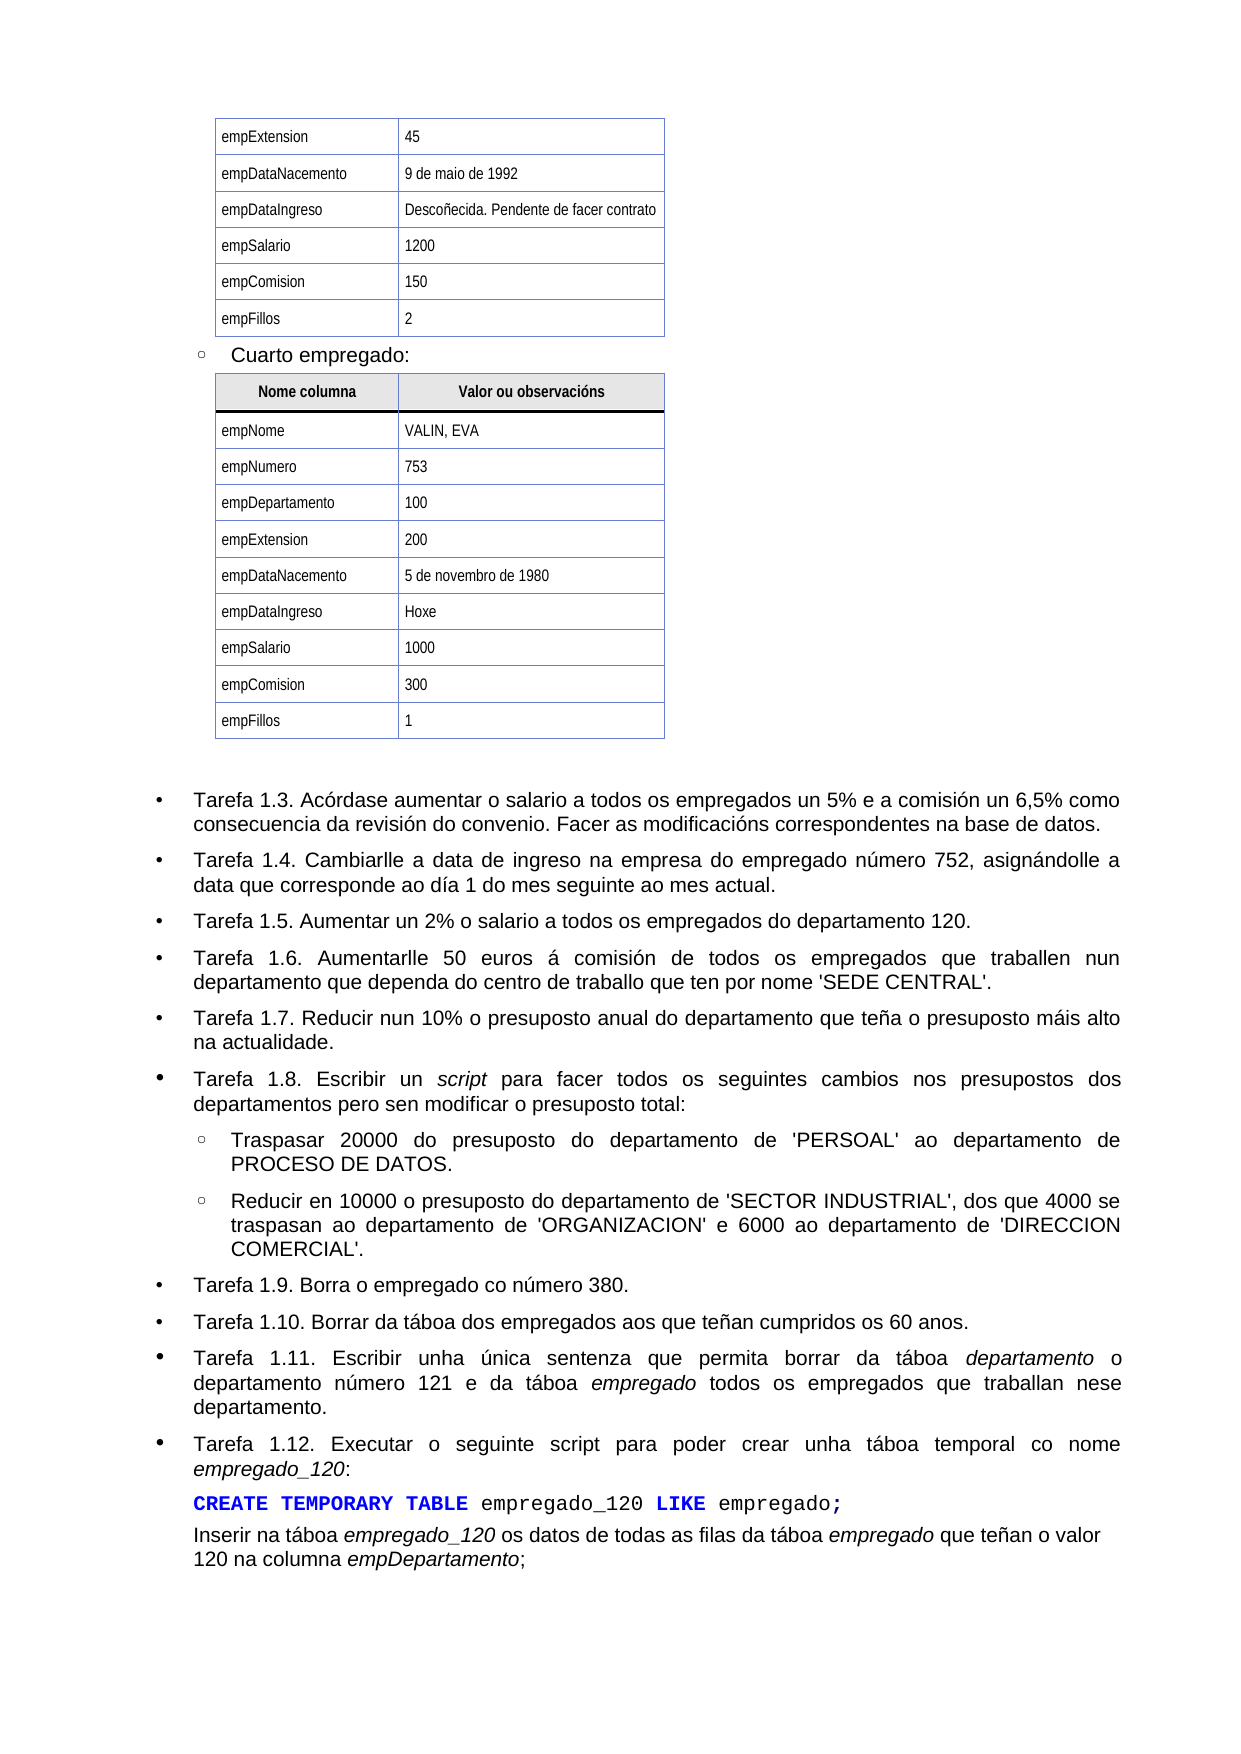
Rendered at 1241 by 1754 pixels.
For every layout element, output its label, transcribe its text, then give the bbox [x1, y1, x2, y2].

table_cell 150 [399, 264, 664, 299]
subtitle Tarefa 1.10. Borrar da táboa dos empregados aos que teñan cumpridos os 60 anos. [156, 1309, 1122, 1333]
table_header Nome columna [216, 374, 398, 409]
table_cell Descoñecida. Pendente de facer contrato [399, 192, 664, 227]
subtitle Tarefa 1.7. Reducir nun 10% o presuposto anual do departamento que teña o presuposto máis alto na actualidade. [156, 1006, 1122, 1054]
table_cell empFillos [216, 703, 398, 738]
table_cell empComision [216, 264, 398, 299]
table_cell 753 [399, 449, 664, 484]
table_cell empNumero [216, 449, 398, 484]
table_cell empDepartamento [216, 485, 398, 520]
table_cell 100 [399, 485, 664, 520]
table_cell empComision [216, 666, 398, 702]
table_cell 2 [399, 300, 664, 336]
table_cell 200 [399, 521, 664, 557]
list Inserir na táboa empregado_120 os datos de todas as filas da táboa empregado que teñan o valor 120 na columna empDepartamento; [156, 1523, 1122, 1571]
subtitle Tarefa 1.6. Aumentarlle 50 euros á comisión de todos os empregados que traballen nun departamento que dependa do centro de traballo que ten por nome 'SEDE CENTRAL'. [156, 945, 1122, 993]
table_cell 1200 [399, 228, 664, 263]
subtitle Reducir en 10000 o presuposto do departamento de 'SECTOR INDUSTRIAL', dos que 4000 se traspasan ao departamento de 'ORGANIZACION' e 6000 ao departamento de 'DIRECCION COMERCIAL'. [193, 1188, 1122, 1260]
table_cell 9 de maio de 1992 [399, 155, 664, 191]
table_cell empDataIngreso [216, 192, 398, 227]
table_cell empSalario [216, 228, 398, 263]
table_cell empDataNacemento [216, 558, 398, 593]
table_cell empExtension [216, 119, 398, 154]
table_cell empNome [216, 413, 398, 448]
table_cell empDataNacemento [216, 155, 398, 191]
table_cell VALIN, EVA [399, 413, 664, 448]
subtitle Tarefa 1.5. Aumentar un 2% o salario a todos os empregados do departamento 120. [156, 909, 1122, 933]
subtitle Tarefa 1.4. Cambiarlle a data de ingreso na empresa do empregado número 752, asignándolle a data que corresponde ao día 1 do mes seguinte ao mes actual. [156, 848, 1122, 896]
table_cell 1000 [399, 630, 664, 665]
subtitle CREATE TEMPORARY TABLE empregado_120 LIKE empregado; [156, 1493, 1122, 1517]
table_cell empSalario [216, 630, 398, 665]
table_cell empExtension [216, 521, 398, 557]
subtitle Traspasar 20000 do presuposto do departamento de 'PERSOAL' ao departamento de PROCESO DE DATOS. [193, 1128, 1122, 1176]
table_cell 300 [399, 666, 664, 702]
table_cell 1 [399, 703, 664, 738]
table_cell empFillos [216, 300, 398, 336]
table_header Valor ou observacións [399, 374, 664, 409]
subtitle Tarefa 1.12. Executar o seguinte script para poder crear unha táboa temporal co nome empregado_120: [156, 1431, 1122, 1480]
table_cell 45 [399, 119, 664, 154]
table_cell empDataIngreso [216, 594, 398, 629]
subtitle Tarefa 1.8. Escribir un script para facer todos os seguintes cambios nos presupostos dos departamentos pero sen modificar o presuposto total: [156, 1066, 1122, 1115]
table_cell Hoxe [399, 594, 664, 629]
subtitle Tarefa 1.11. Escribir unha única sentenza que permita borrar da táboa departamento o departamento número 121 e da táboa empregado todos os empregados que traballan nese departamento. [156, 1346, 1122, 1419]
subtitle Tarefa 1.3. Acórdase aumentar o salario a todos os empregados un 5% e a comisión un 6,5% como consecuencia da revisión do convenio. Facer as modificacións correspondentes na base de datos. [156, 788, 1122, 836]
subtitle Tarefa 1.9. Borra o empregado co número 380. [156, 1273, 1122, 1297]
subtitle Cuarto empregado: [193, 343, 1122, 367]
table_cell 5 de novembro de 1980 [399, 558, 664, 593]
